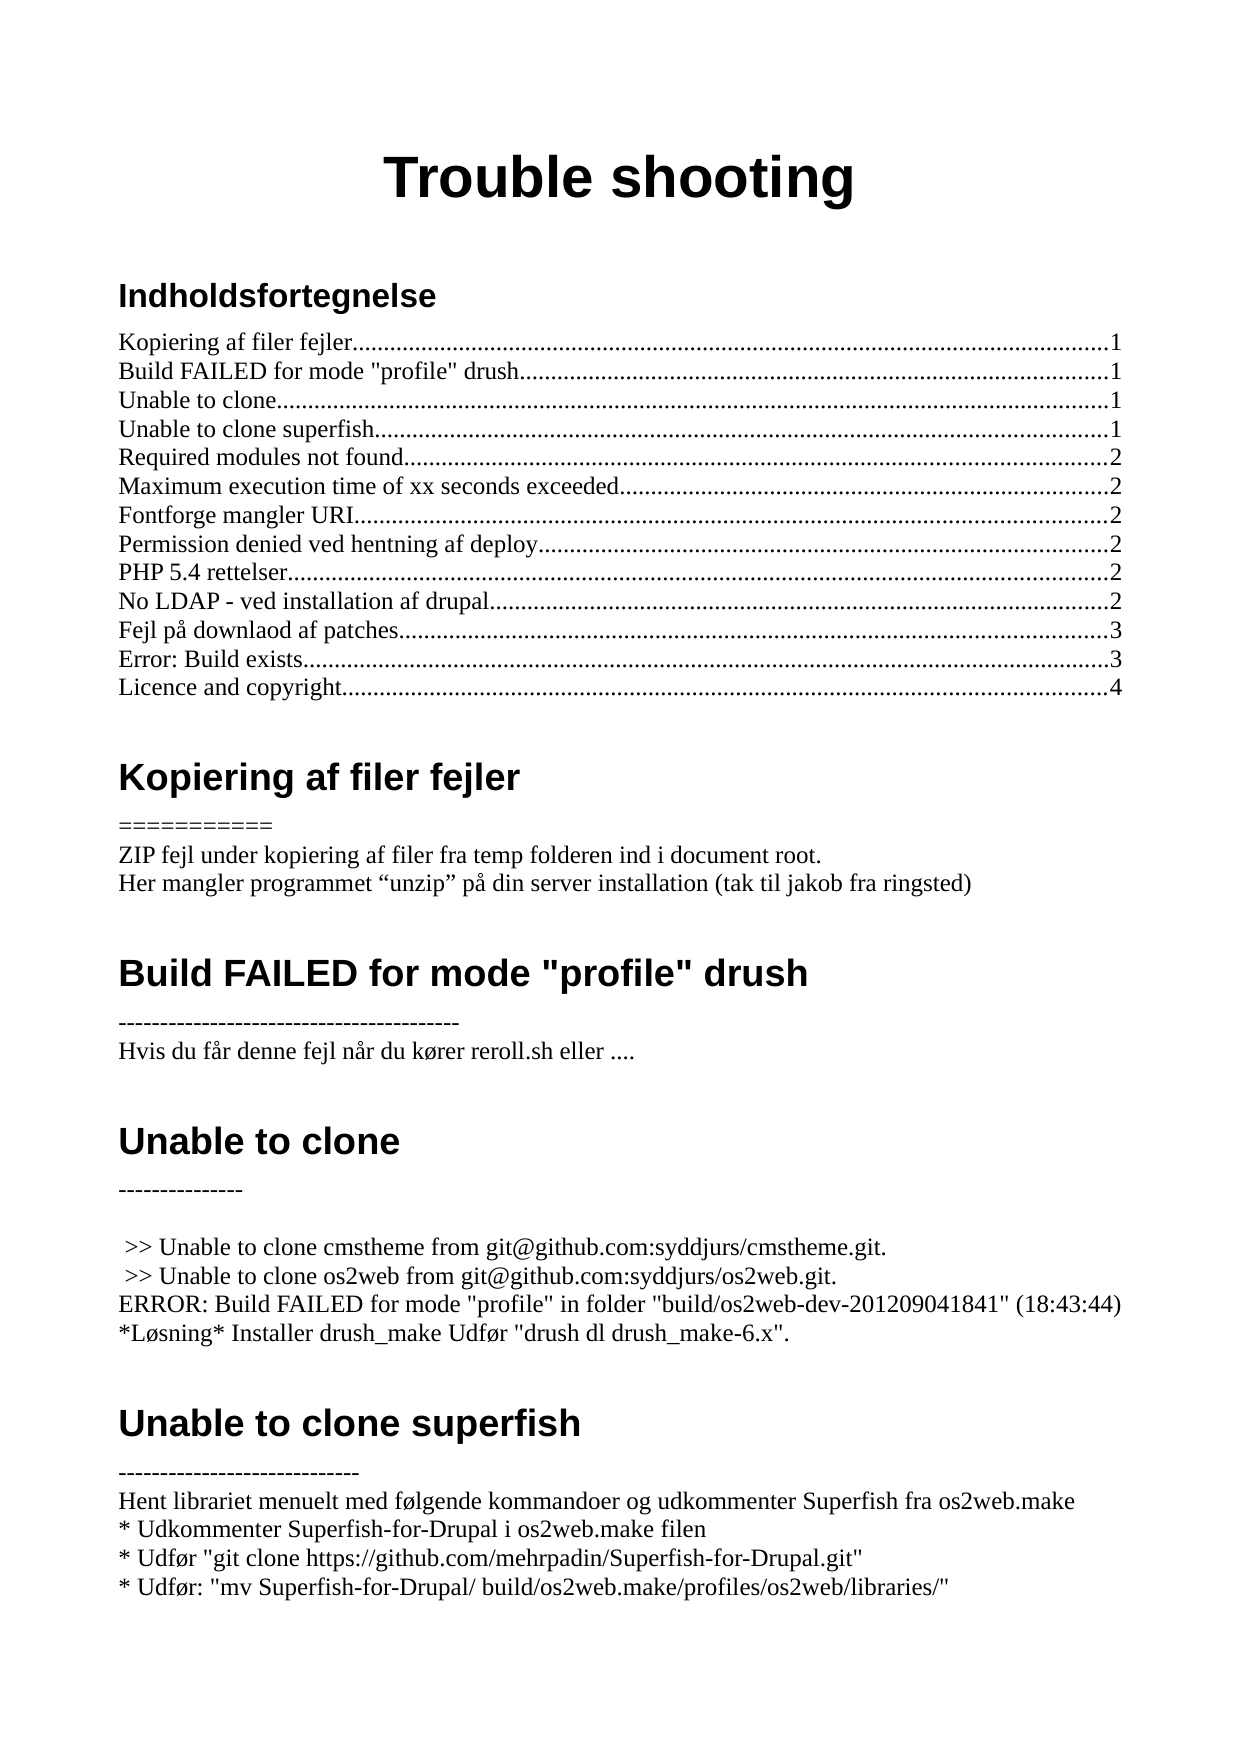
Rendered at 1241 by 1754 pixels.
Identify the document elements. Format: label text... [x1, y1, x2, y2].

text * Udfør: "mv Superfish-for-Drupal/ build/os2web.make/profiles/os2web/libraries/" [118, 1572, 1122, 1601]
subtitle Indholdsfortegnelse [118, 276, 1122, 315]
title Trouble shooting [118, 143, 1122, 210]
text Fejl på downlaod af patches 3 [118, 615, 1122, 644]
text Hvis du får denne fejl når du kører reroll.sh eller .... [118, 1036, 1122, 1065]
text ----------------------------- [118, 1457, 1122, 1486]
subtitle Build FAILED for mode "profile" drush [118, 951, 1122, 995]
text Licence and copyright 4 [118, 672, 1122, 701]
text Unable to clone superfish 1 [118, 414, 1122, 442]
text * Udfør "git clone https://github.com/mehrpadin/Superfish-for-Drupal.git" [118, 1543, 1122, 1572]
subtitle Kopiering af filer fejler [118, 755, 1122, 798]
text No LDAP - ved installation af drupal 2 [118, 586, 1122, 615]
text Hent librariet menuelt med følgende kommandoer og udkommenter Superfish fra os2web.make [118, 1486, 1122, 1514]
text =========== [118, 811, 1122, 840]
text * Udkommenter Superfish-for-Drupal i os2web.make filen [118, 1514, 1122, 1543]
text --------------- [118, 1174, 1122, 1203]
text Kopiering af filer fejler 1 [118, 327, 1122, 356]
text Her mangler programmet “unzip” på din server installation (tak til jakob fra ringsted) [118, 868, 1122, 897]
subtitle Unable to clone [118, 1118, 1122, 1162]
text ERROR: Build FAILED for mode "profile" in folder "build/os2web-dev-201209041841" (18:43:44) [118, 1289, 1122, 1318]
text >> Unable to clone cmstheme from git@github.com:syddjurs/cmstheme.git. [118, 1232, 1122, 1261]
text PHP 5.4 rettelser 2 [118, 557, 1122, 586]
text Maximum execution time of xx seconds exceeded 2 [118, 471, 1122, 500]
text >> Unable to clone os2web from git@github.com:syddjurs/os2web.git. [118, 1261, 1122, 1289]
text Build FAILED for mode "profile" drush 1 [118, 356, 1122, 385]
text Fontforge mangler URI 2 [118, 500, 1122, 529]
text Unable to clone 1 [118, 385, 1122, 414]
text Error: Build exists.... 3 [118, 644, 1122, 672]
text ----------------------------------------- [118, 1007, 1122, 1036]
text Permission denied ved hentning af deploy 2 [118, 529, 1122, 557]
text Required modules not found 2 [118, 442, 1122, 471]
text ZIP fejl under kopiering af filer fra temp folderen ind i document root. [118, 840, 1122, 868]
text *Løsning* Installer drush_make Udfør "drush dl drush_make-6.x". [118, 1318, 1122, 1347]
subtitle Unable to clone superfish [118, 1401, 1122, 1444]
